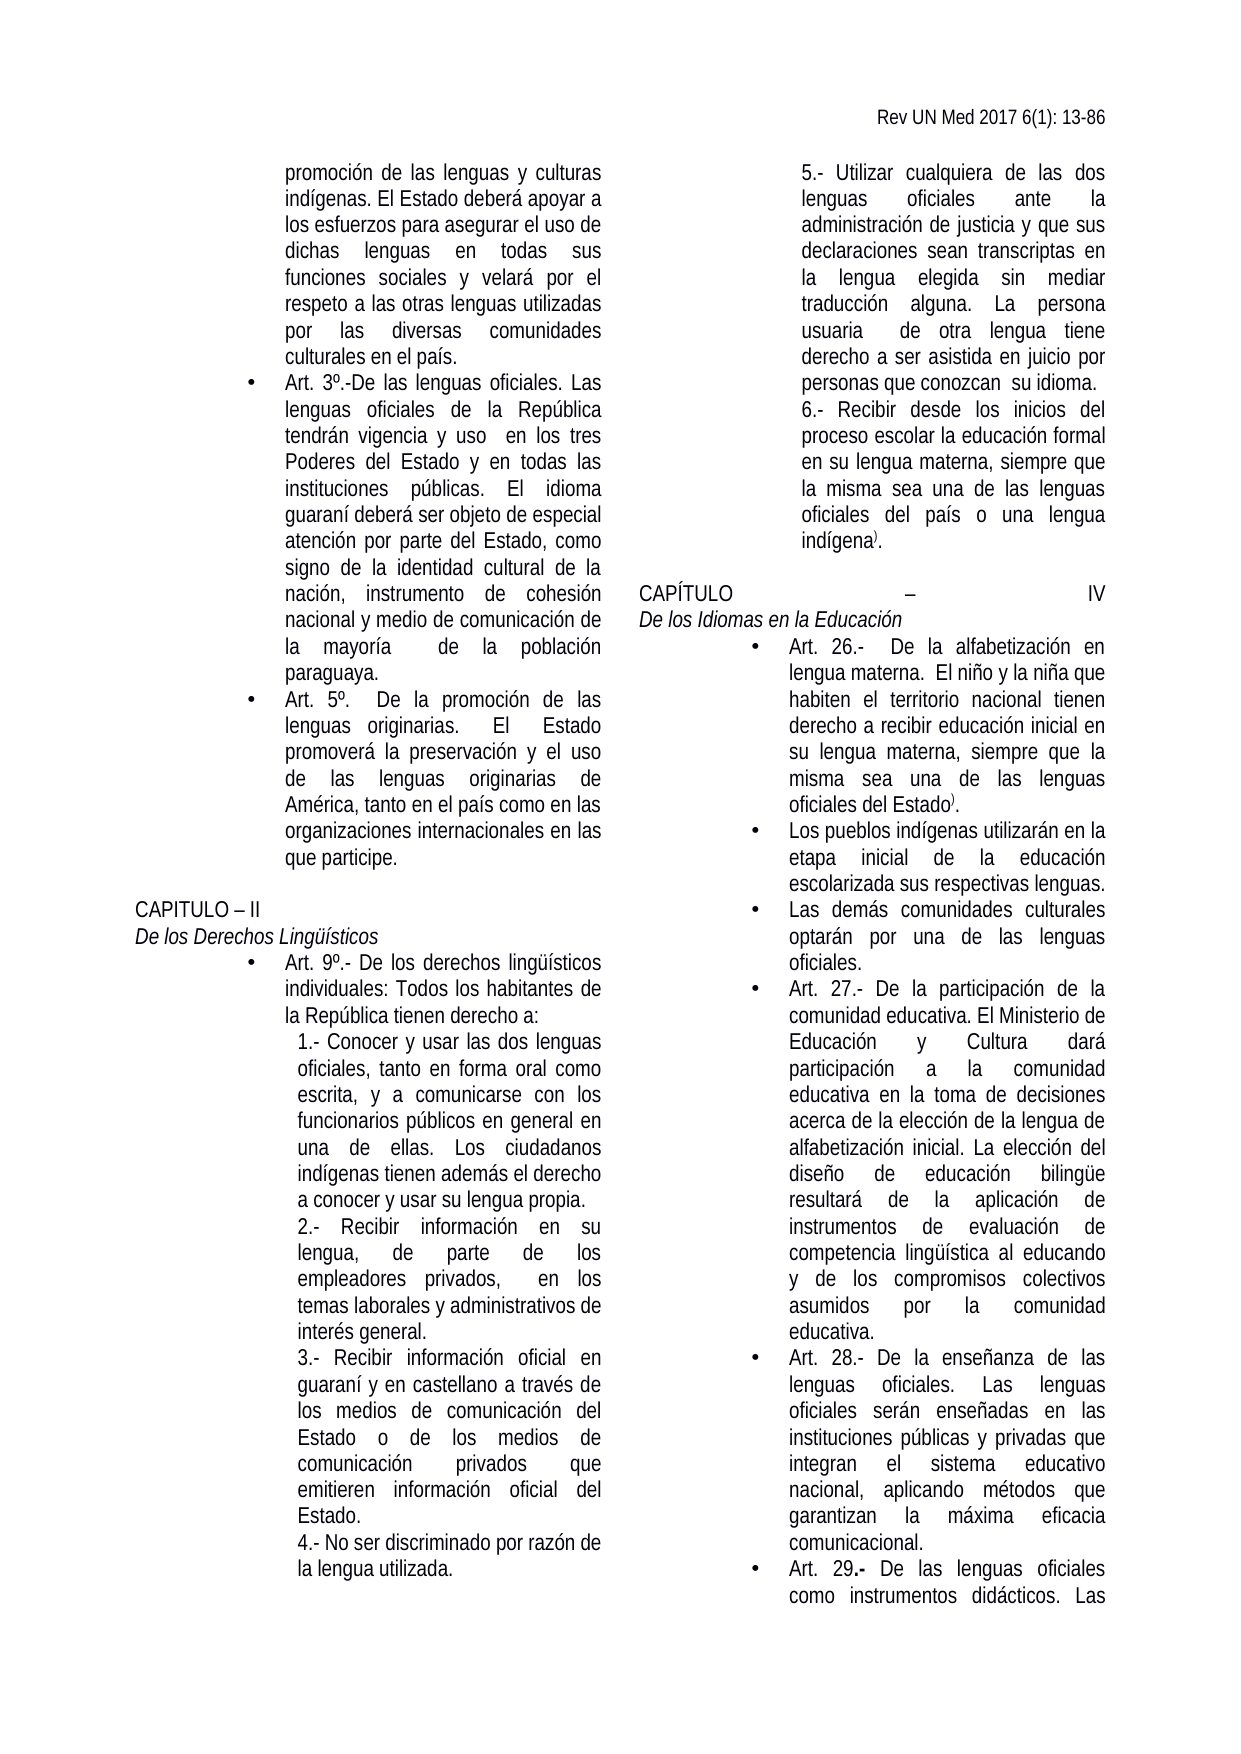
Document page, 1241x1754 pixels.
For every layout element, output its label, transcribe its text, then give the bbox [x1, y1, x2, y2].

list Los pueblos indígenas utilizarán en la etapa inicial de la educación escolarizada sus respectivas lenguas. [751, 817, 1106, 896]
list Art. 3º.-De las lenguas oficiales. Las lenguas oficiales de la República tendrán vigencia y uso en los tres Poderes del Estado y en todas las instituciones públicas. El idioma guaraní deberá ser objeto de especial atención por parte del Estado, como signo de la identidad cultural de la nación, instrumento de cohesión nacional y medio de comunicación de la mayoría de la población paraguaya. [247, 369, 601, 686]
list Art. 26.- De la alfabetización en lengua materna. El niño y la niña que habiten el territorio nacional tienen derecho a recibir educación inicial en su lengua materna, siempre que la misma sea una de las lenguas oficiales del Estado). [751, 633, 1106, 817]
text 3.- Recibir información oficial en guaraní y en castellano a través de los medios de comunicación del Estado o de los medios de comunicación privados que emitieren información oficial del Estado. [297, 1344, 601, 1529]
text 4.- No ser discriminado por razón de la lengua utilizada. [297, 1529, 601, 1582]
list Art. 28.- De la enseñanza de las lenguas oficiales. Las lenguas oficiales serán enseñadas en las instituciones públicas y privadas que integran el sistema educativo nacional, aplicando métodos que garantizan la máxima eficacia comunicacional. [751, 1344, 1106, 1555]
list Art. 29.- De las lenguas oficiales como instrumentos didácticos. Las [751, 1555, 1106, 1608]
list Art. 5º. De la promoción de las lenguas originarias. El Estado promoverá la preservación y el uso de las lenguas originarias de América, tanto en el país como en las organizaciones internacionales en las que participe. [247, 686, 601, 870]
text CAPITULO – II [135, 896, 601, 923]
text 5.- Utilizar cualquiera de las dos lenguas oficiales ante la administración de justicia y que sus declaraciones sean transcriptas en la lengua elegida sin mediar traducción alguna. La persona usuaria de otra lengua tiene derecho a ser asistida en juicio por personas que conozcan su idioma. [801, 158, 1106, 396]
list promoción de las lenguas y culturas indígenas. El Estado deberá apoyar a los esfuerzos para asegurar el uso de dichas lenguas en todas sus funciones sociales y velará por el respeto a las otras lenguas utilizadas por las diversas comunidades culturales en el país. [247, 158, 601, 369]
text CAPÍTULO – IV De los Idiomas en la Educación [639, 580, 1106, 633]
list Las demás comunidades culturales optarán por una de las lenguas oficiales. [751, 896, 1106, 975]
list Art. 27.- De la participación de la comunidad educativa. El Ministerio de Educación y Cultura dará participación a la comunidad educativa en la toma de decisiones acerca de la elección de la lengua de alfabetización inicial. La elección del diseño de educación bilingüe resultará de la aplicación de instrumentos de evaluación de competencia lingüística al educando y de los compromisos colectivos asumidos por la comunidad educativa. [751, 975, 1106, 1344]
text 2.- Recibir información en su lengua, de parte de los empleadores privados, en los temas laborales y administrativos de interés general. [297, 1213, 601, 1344]
list Art. 9º.- De los derechos lingüísticos individuales: Todos los habitantes de la República tienen derecho a: [247, 949, 601, 1028]
text 6.- Recibir desde los inicios del proceso escolar la educación formal en su lengua materna, siempre que la misma sea una de las lenguas oficiales del país o una lengua indígena). [801, 396, 1106, 554]
text 1.- Conocer y usar las dos lenguas oficiales, tanto en forma oral como escrita, y a comunicarse con los funcionarios públicos en general en una de ellas. Los ciudadanos indígenas tienen además el derecho a conocer y usar su lengua propia. [297, 1028, 601, 1213]
text De los Derechos Lingüísticos [135, 923, 601, 949]
